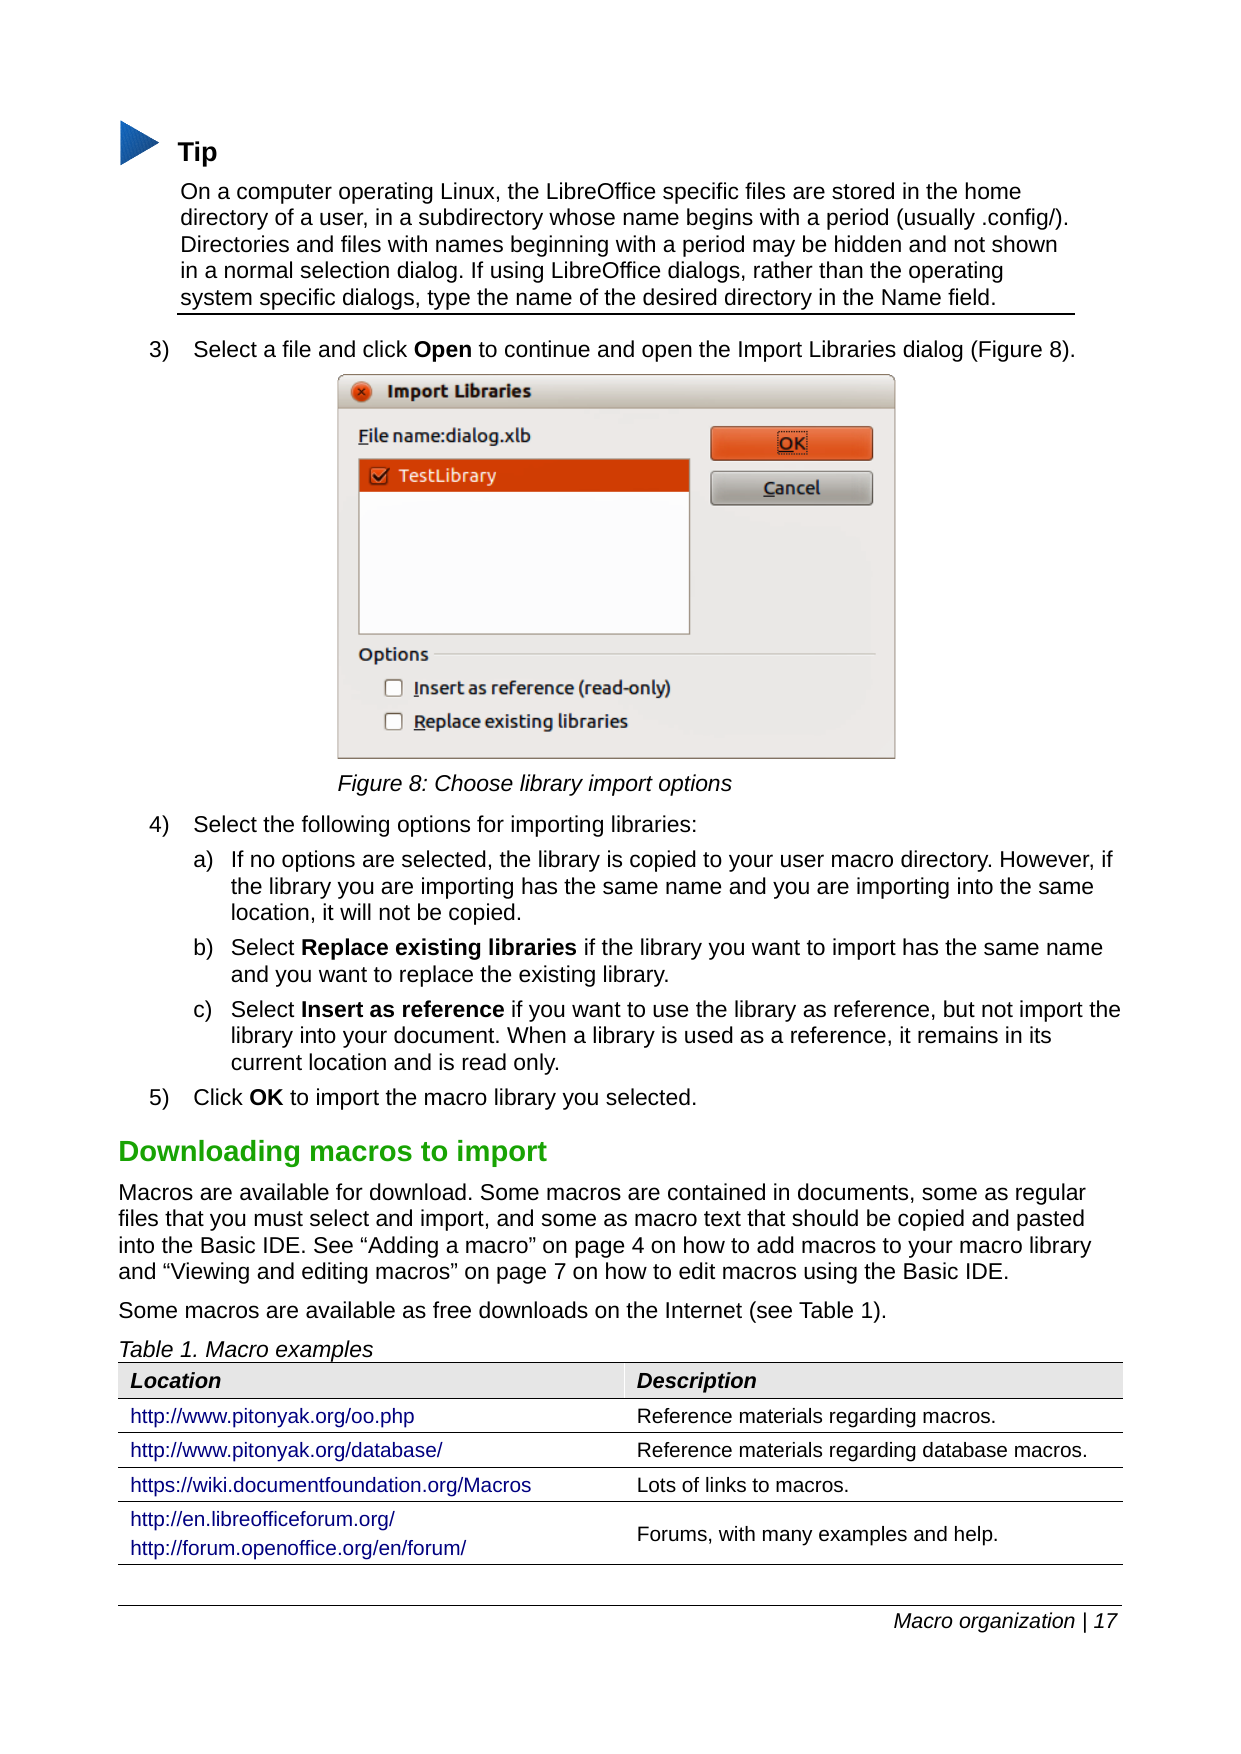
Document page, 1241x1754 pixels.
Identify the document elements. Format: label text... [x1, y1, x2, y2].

list Select Insert as reference if you want to use the library as reference, but not import the library into your document. When a library is used as a reference, it remains in its current location and is read only. [193, 996, 1122, 1075]
list Click OK to import the macro library you selected. [169, 1084, 1122, 1110]
list Select the following options for importing libraries: [169, 811, 1122, 837]
table_cell Forums, with many examples and help. [625, 1502, 1123, 1564]
text On a computer operating Linux, the LibreOffice specific files are stored in the home directory of a user, in a subdirectory whose name begins with a period (usually .config/). Directories and files with names beginning with a period may be hidden and not shown in a normal selection dialog. If using LibreOffice dialogs, rather than the operating system specific dialogs, type the name of the desired directory in the Name field. [177, 175, 1075, 313]
table_cell Reference materials regarding macros. [625, 1399, 1123, 1432]
text Macros are available for download. Some macros are contained in documents, some as regular files that you must select and import, and some as macro text that should be copied and pasted into the Basic IDE. See “Adding a macro” on page 4 on how to add macros to your macro library and “Viewing and editing macros” on page 7 on how to edit macros using the Basic IDE. [118, 1179, 1122, 1284]
subtitle Tip [118, 118, 1122, 167]
table_header Description [625, 1363, 1123, 1398]
table_cell https://wiki.documentfoundation.org/Macros [118, 1468, 624, 1501]
table_cell Lots of links to macros. [625, 1468, 1123, 1501]
table_cell http://www.pitonyak.org/oo.php [118, 1399, 624, 1432]
text Table 1. Macro examples [118, 1336, 1122, 1362]
list If no options are selected, the library is copied to your user macro directory. However, if the library you are importing has the same name and you are importing into the same location, it will not be copied. [193, 846, 1122, 925]
subtitle Downloading macros to import [118, 1134, 1122, 1167]
table_cell Reference materials regarding database macros. [625, 1433, 1123, 1467]
picture [337, 374, 896, 759]
table_cell http://www.pitonyak.org/database/ [118, 1433, 624, 1467]
table_header Location [118, 1363, 624, 1398]
table_cell http://en.libreofficeforum.org/ http://forum.openoffice.org/en/forum/ [118, 1502, 624, 1564]
list Select a file and click Open to continue and open the Import Libraries dialog (Figure 8). [169, 336, 1122, 362]
text Some macros are available as free downloads on the Internet (see Table 1). [118, 1297, 1122, 1323]
text Figure 8: Choose library import options [337, 770, 903, 796]
list Select Replace existing libraries if the library you want to import has the same name and you want to replace the existing library. [193, 934, 1122, 987]
